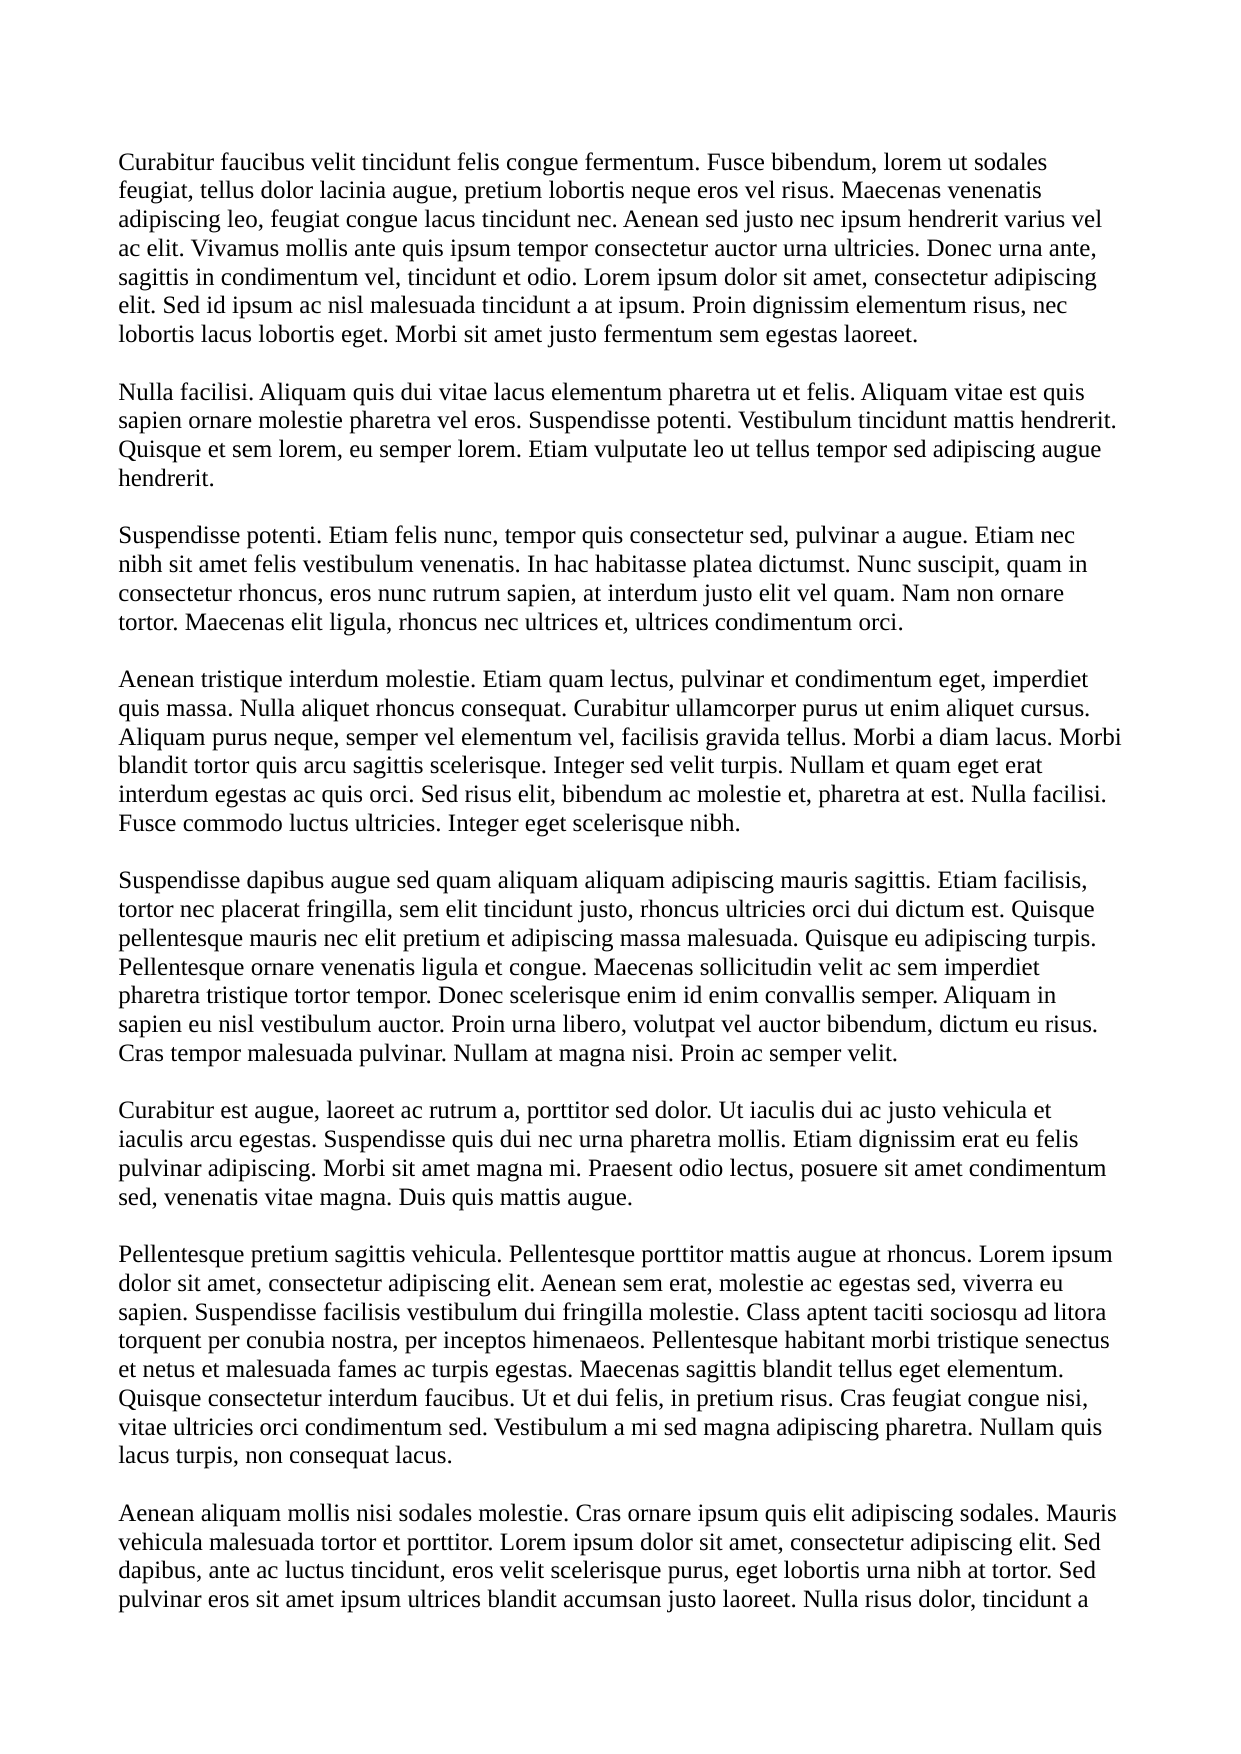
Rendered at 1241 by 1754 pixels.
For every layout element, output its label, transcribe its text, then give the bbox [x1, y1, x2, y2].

text Suspendisse dapibus augue sed quam aliquam aliquam adipiscing mauris sagittis. Etiam facilisis, tortor nec placerat fringilla, sem elit tincidunt justo, rhoncus ultricies orci dui dictum est. Quisque pellentesque mauris nec elit pretium et adipiscing massa malesuada. Quisque eu adipiscing turpis. Pellentesque ornare venenatis ligula et congue. Maecenas sollicitudin velit ac sem imperdiet pharetra tristique tortor tempor. Donec scelerisque enim id enim convallis semper. Aliquam in sapien eu nisl vestibulum auctor. Proin urna libero, volutpat vel auctor bibendum, dictum eu risus. Cras tempor malesuada pulvinar. Nullam at magna nisi. Proin ac semper velit. [118, 866, 1122, 1067]
text Aenean tristique interdum molestie. Etiam quam lectus, pulvinar et condimentum eget, imperdiet quis massa. Nulla aliquet rhoncus consequat. Curabitur ullamcorper purus ut enim aliquet cursus. Aliquam purus neque, semper vel elementum vel, facilisis gravida tellus. Morbi a diam lacus. Morbi blandit tortor quis arcu sagittis scelerisque. Integer sed velit turpis. Nullam et quam eget erat interdum egestas ac quis orci. Sed risus elit, bibendum ac molestie et, pharetra at est. Nulla facilisi. Fusce commodo luctus ultricies. Integer eget scelerisque nibh. [118, 664, 1122, 837]
text Pellentesque pretium sagittis vehicula. Pellentesque porttitor mattis augue at rhoncus. Lorem ipsum dolor sit amet, consectetur adipiscing elit. Aenean sem erat, molestie ac egestas sed, viverra eu sapien. Suspendisse facilisis vestibulum dui fringilla molestie. Class aptent taciti sociosqu ad litora torquent per conubia nostra, per inceptos himenaeos. Pellentesque habitant morbi tristique senectus et netus et malesuada fames ac turpis egestas. Maecenas sagittis blandit tellus eget elementum. Quisque consectetur interdum faucibus. Ut et dui felis, in pretium risus. Cras feugiat congue nisi, vitae ultricies orci condimentum sed. Vestibulum a mi sed magna adipiscing pharetra. Nullam quis lacus turpis, non consequat lacus. [118, 1239, 1122, 1469]
text Suspendisse potenti. Etiam felis nunc, tempor quis consectetur sed, pulvinar a augue. Etiam nec nibh sit amet felis vestibulum venenatis. In hac habitasse platea dictumst. Nunc suscipit, quam in consectetur rhoncus, eros nunc rutrum sapien, at interdum justo elit vel quam. Nam non ornare tortor. Maecenas elit ligula, rhoncus nec ultrices et, ultrices condimentum orci. [118, 521, 1122, 636]
text Aenean aliquam mollis nisi sodales molestie. Cras ornare ipsum quis elit adipiscing sodales. Mauris vehicula malesuada tortor et porttitor. Lorem ipsum dolor sit amet, consectetur adipiscing elit. Sed dapibus, ante ac luctus tincidunt, eros velit scelerisque purus, eget lobortis urna nibh at tortor. Sed pulvinar eros sit amet ipsum ultrices blandit accumsan justo laoreet. Nulla risus dolor, tincidunt a [118, 1498, 1122, 1613]
text Curabitur faucibus velit tincidunt felis congue fermentum. Fusce bibendum, lorem ut sodales feugiat, tellus dolor lacinia augue, pretium lobortis neque eros vel risus. Maecenas venenatis adipiscing leo, feugiat congue lacus tincidunt nec. Aenean sed justo nec ipsum hendrerit varius vel ac elit. Vivamus mollis ante quis ipsum tempor consectetur auctor urna ultricies. Donec urna ante, sagittis in condimentum vel, tincidunt et odio. Lorem ipsum dolor sit amet, consectetur adipiscing elit. Sed id ipsum ac nisl malesuada tincidunt a at ipsum. Proin dignissim elementum risus, nec lobortis lacus lobortis eget. Morbi sit amet justo fermentum sem egestas laoreet. [118, 147, 1122, 348]
text Curabitur est augue, laoreet ac rutrum a, porttitor sed dolor. Ut iaculis dui ac justo vehicula et iaculis arcu egestas. Suspendisse quis dui nec urna pharetra mollis. Etiam dignissim erat eu felis pulvinar adipiscing. Morbi sit amet magna mi. Praesent odio lectus, posuere sit amet condimentum sed, venenatis vitae magna. Duis quis mattis augue. [118, 1096, 1122, 1211]
text Nulla facilisi. Aliquam quis dui vitae lacus elementum pharetra ut et felis. Aliquam vitae est quis sapien ornare molestie pharetra vel eros. Suspendisse potenti. Vestibulum tincidunt mattis hendrerit. Quisque et sem lorem, eu semper lorem. Etiam vulputate leo ut tellus tempor sed adipiscing augue hendrerit. [118, 377, 1122, 492]
